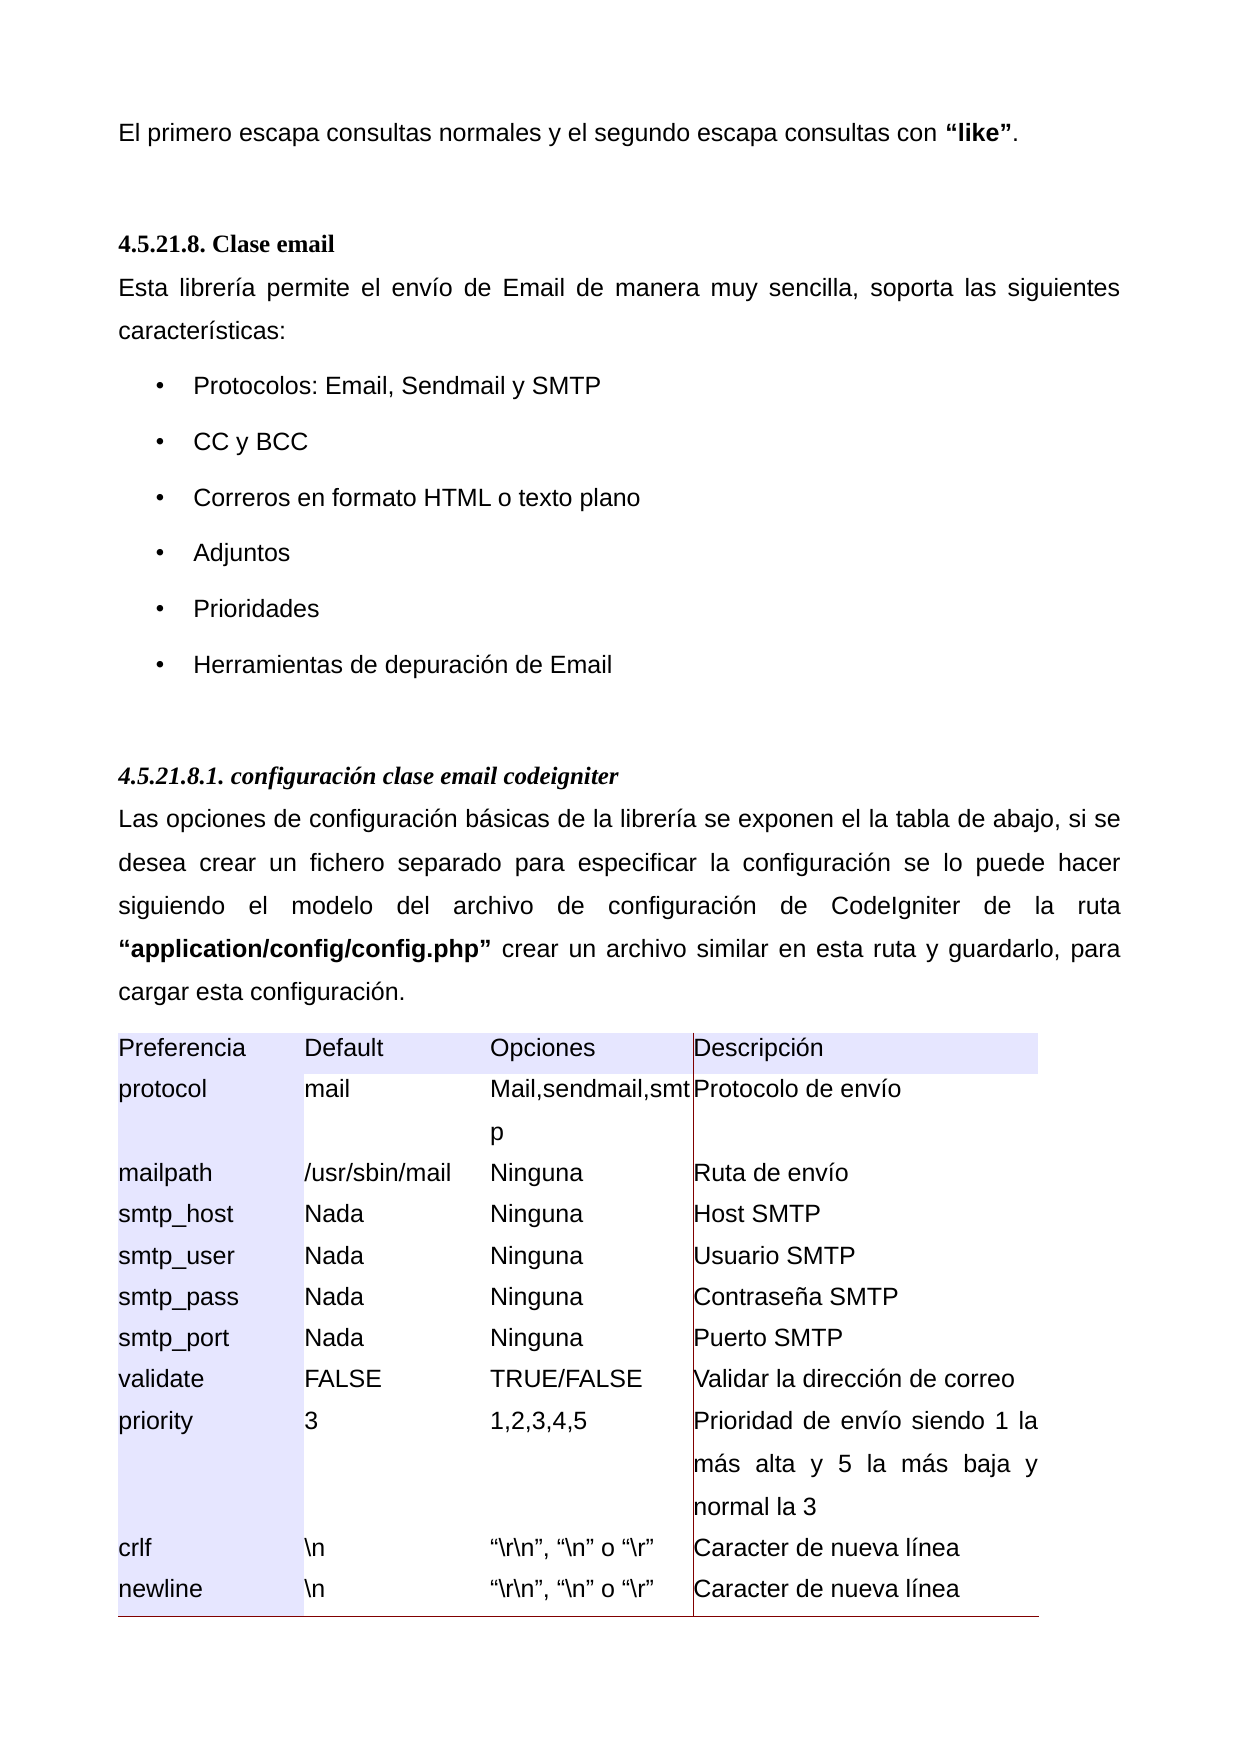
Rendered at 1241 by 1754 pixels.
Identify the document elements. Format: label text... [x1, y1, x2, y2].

table_cell Ruta de envío [694, 1158, 1038, 1199]
text Las opciones de configuración básicas de la librería se exponen el la tabla de abajo, si se desea crear un fichero separado para especificar la configuración se lo puede hacer siguiendo el modelo del archivo de configuración de CodeIgniter de la ruta “application/config/config.php” crear un archivo similar en esta ruta y guardarlo, para cargar esta configuración. [118, 804, 1122, 1006]
table_cell protocol [118, 1074, 304, 1158]
table_cell 1,2,3,4,5 [490, 1406, 693, 1533]
table_cell mailpath [118, 1158, 304, 1199]
table_cell smtp_host [118, 1199, 304, 1241]
table_cell Protocolo de envío [694, 1074, 1038, 1158]
table_cell mail [304, 1074, 490, 1158]
table_cell Usuario SMTP [694, 1241, 1038, 1282]
table_cell Ninguna [490, 1323, 693, 1364]
table_cell Caracter de nueva línea [694, 1574, 1038, 1616]
table_header Descripción [694, 1033, 1038, 1074]
list CC y BCC [156, 427, 1122, 456]
table_cell 3 [304, 1406, 490, 1533]
table_cell \n [304, 1533, 490, 1574]
table_cell Ninguna [490, 1241, 693, 1282]
table_header Preferencia [118, 1033, 304, 1074]
table_cell Validar la dirección de correo [694, 1364, 1038, 1406]
table_cell smtp_user [118, 1241, 304, 1282]
table_cell “\r\n”, “\n” o “\r” [490, 1533, 693, 1574]
table_cell Nada [304, 1241, 490, 1282]
table_cell “\r\n”, “\n” o “\r” [490, 1574, 693, 1616]
table_cell smtp_pass [118, 1282, 304, 1323]
table_cell smtp_port [118, 1323, 304, 1364]
table_cell Caracter de nueva línea [694, 1533, 1038, 1574]
table_cell Ninguna [490, 1282, 693, 1323]
table_header Opciones [490, 1033, 693, 1074]
text El primero escapa consultas normales y el segundo escapa consultas con “like”. [118, 118, 1122, 147]
text Esta librería permite el envío de Email de manera muy sencilla, soporta las siguientes características: [118, 272, 1122, 344]
table_cell Contraseña SMTP [694, 1282, 1038, 1323]
table_cell validate [118, 1364, 304, 1406]
list Adjuntos [156, 538, 1122, 567]
table_cell /usr/sbin/mail [304, 1158, 490, 1199]
table_cell Ninguna [490, 1158, 693, 1199]
table_cell crlf [118, 1533, 304, 1574]
text 4.5.21.8. Clase email [118, 229, 1122, 258]
list Correros en formato HTML o texto plano [156, 483, 1122, 512]
table_cell Host SMTP [694, 1199, 1038, 1241]
table_cell \n [304, 1574, 490, 1616]
list Prioridades [156, 594, 1122, 623]
table_cell TRUE/FALSE [490, 1364, 693, 1406]
table_cell Nada [304, 1199, 490, 1241]
list Protocolos: Email, Sendmail y SMTP [156, 371, 1122, 400]
table_cell priority [118, 1406, 304, 1533]
table_cell Nada [304, 1323, 490, 1364]
table_cell Prioridad de envío siendo 1 la más alta y 5 la más baja y normal la 3 [694, 1406, 1038, 1533]
table_cell FALSE [304, 1364, 490, 1406]
list Herramientas de depuración de Email [156, 650, 1122, 679]
table_header Default [304, 1033, 490, 1074]
table_cell Nada [304, 1282, 490, 1323]
table_cell Puerto SMTP [694, 1323, 1038, 1364]
table_cell Ninguna [490, 1199, 693, 1241]
table_cell newline [118, 1574, 304, 1616]
table_cell Mail,sendmail,smtp [490, 1074, 693, 1158]
text 4.5.21.8.1. CONFIGURACIÓN CLASE EMAIL CODEIGNITER [118, 761, 1122, 790]
